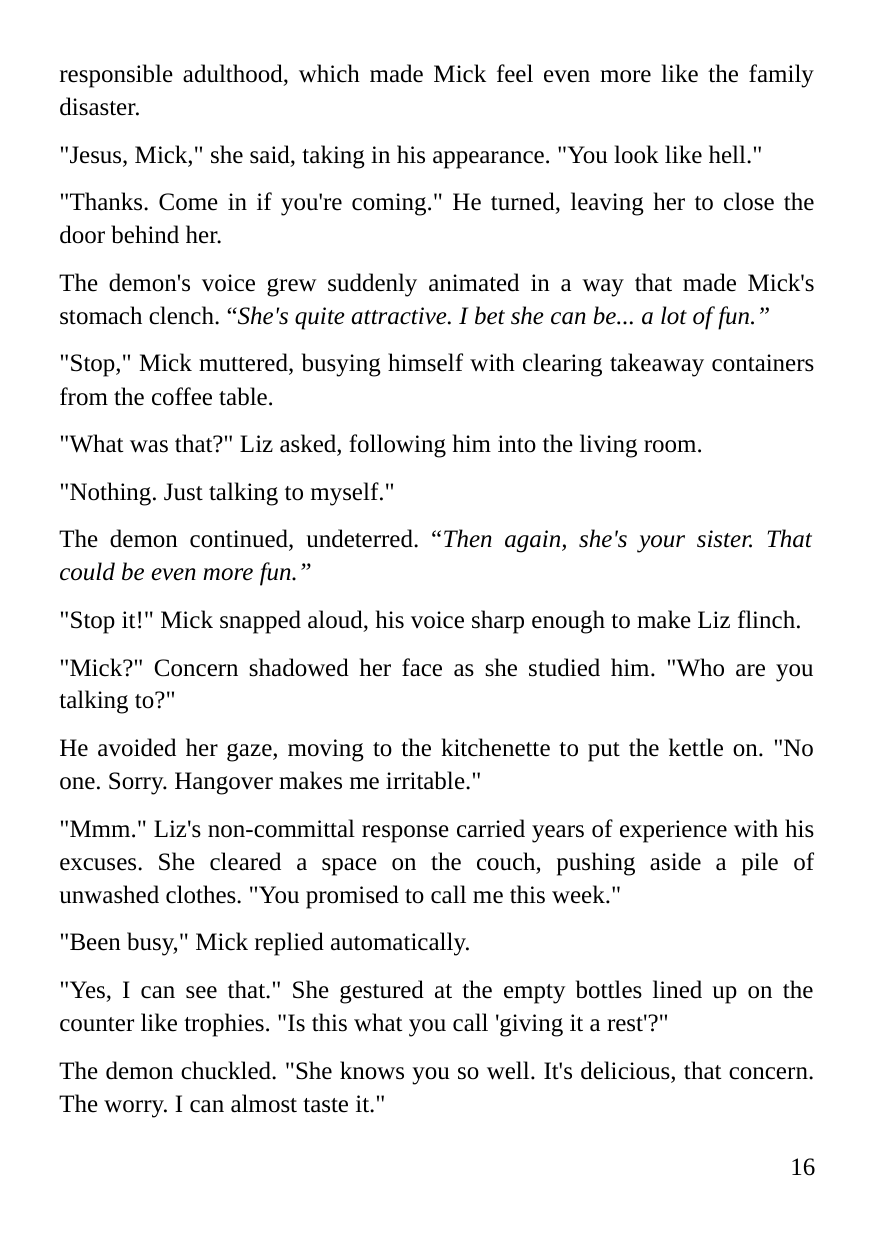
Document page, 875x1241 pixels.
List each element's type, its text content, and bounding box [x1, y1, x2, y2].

text "Yes, I can see that." She gestured at the empty bottles lined up on the counter like trophies. "Is this what you call 'giving it a rest'?" [59, 975, 815, 1037]
text "Stop," Mick muttered, busying himself with clearing takeaway containers from the coffee table. [59, 348, 815, 410]
text "Mick?" Concern shadowed her face as she studied him. "Who are you talking to?" [59, 653, 815, 714]
text "Jesus, Mick," she said, taking in his appearance. "You look like hell." [59, 140, 815, 168]
text He avoided her gaze, moving to the kitchenette to put the kettle on. "No one. Sorry. Hangover makes me irritable." [59, 733, 815, 795]
text "What was that?" Liz asked, following him into the living room. [59, 429, 815, 458]
text "Nothing. Just talking to myself." [59, 477, 815, 506]
text The demon chuckled. "She knows you so well. It's delicious, that concern. The worry. I can almost taste it." [59, 1056, 815, 1117]
text "Been busy," Mick replied automatically. [59, 927, 815, 956]
text "Stop it!" Mick snapped aloud, his voice sharp enough to make Liz flinch. [59, 605, 815, 634]
text "Thanks. Come in if you're coming." He turned, leaving her to close the door behind her. [59, 187, 815, 249]
text "Mmm." Liz's non-committal response carried years of experience with his excuses. She cleared a space on the couch, pushing aside a pile of unwashed clothes. "You promised to call me this week." [59, 814, 815, 909]
text The demon's voice grew suddenly animated in a way that made Mick's stomach clench. “She's quite attractive. I bet she can be... a lot of fun.” [59, 268, 815, 330]
text responsible adulthood, which made Mick feel even more like the family disaster. [59, 59, 815, 121]
text The demon continued, undeterred. “Then again, she's your sister. That could be even more fun.” [59, 524, 815, 586]
